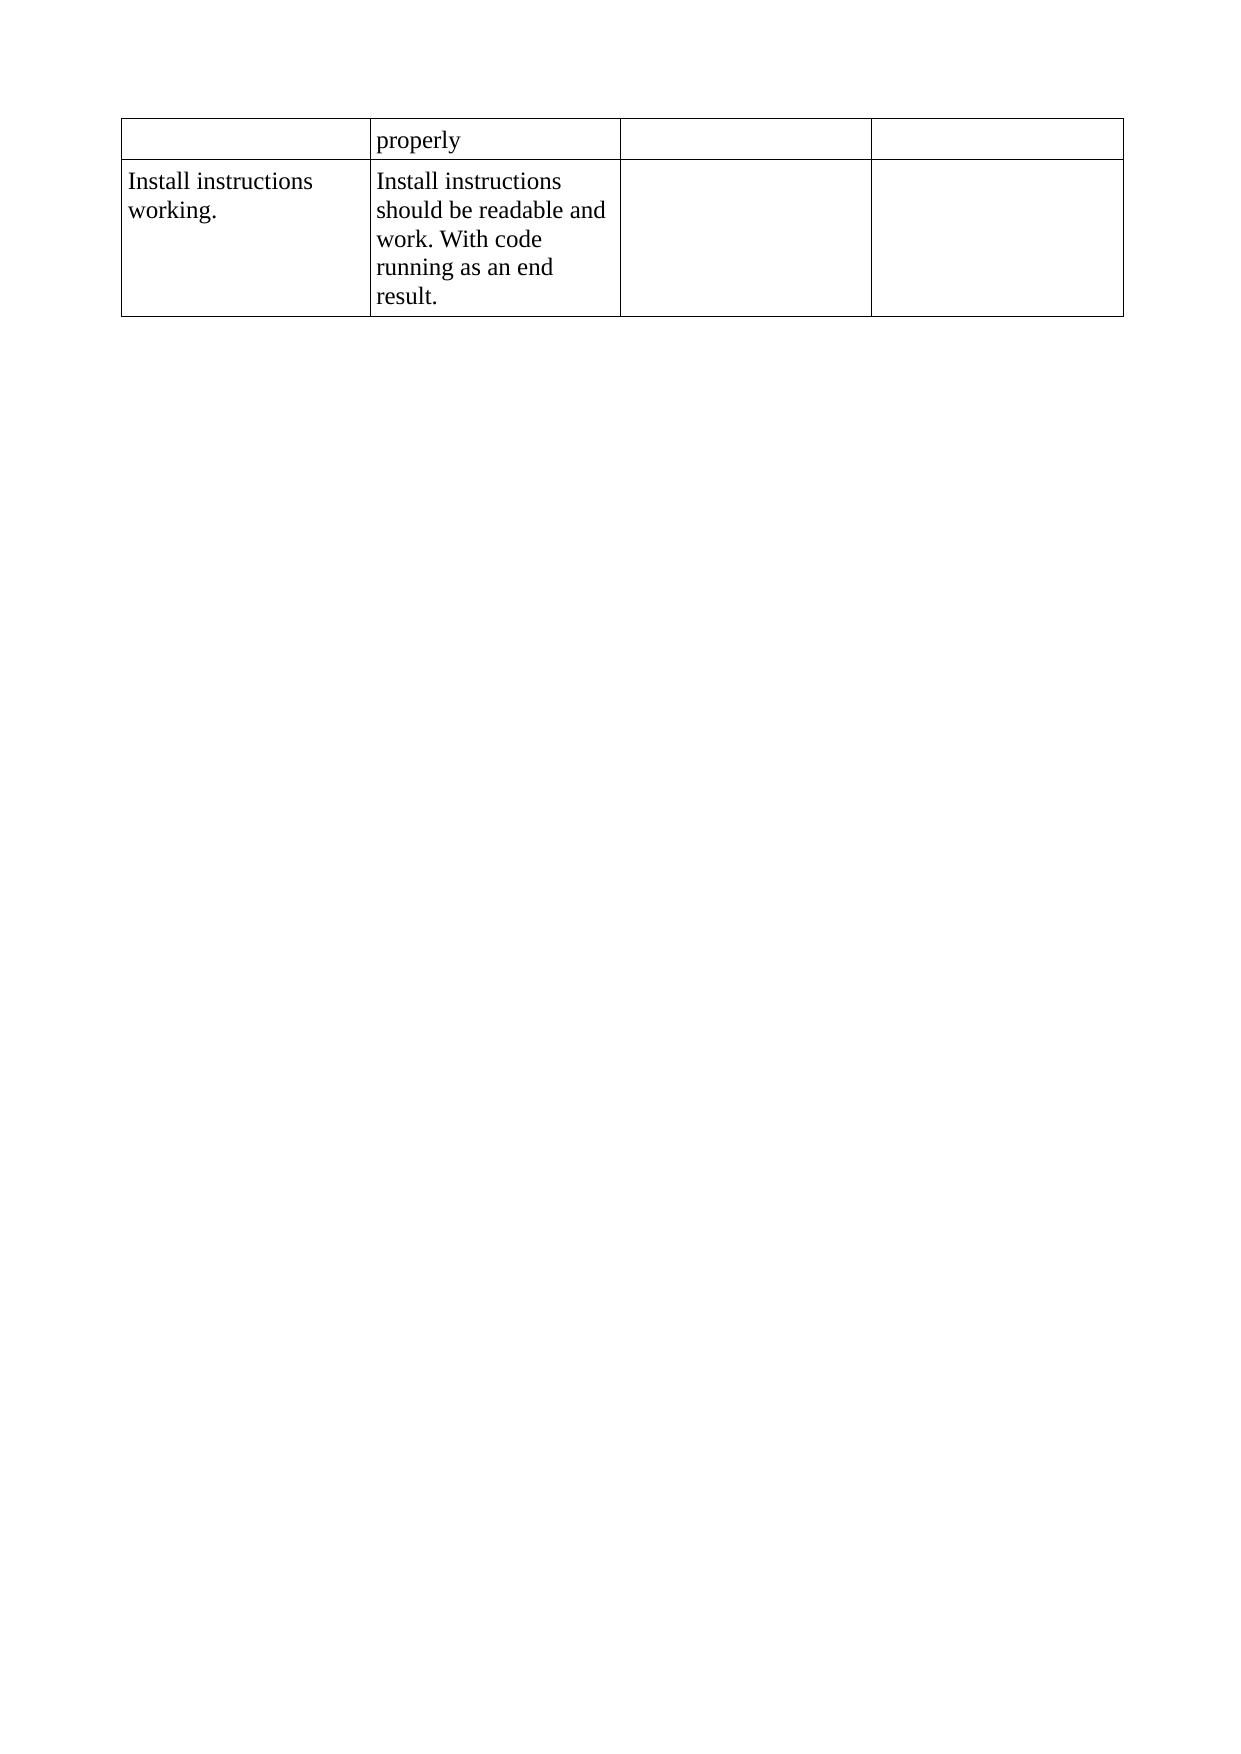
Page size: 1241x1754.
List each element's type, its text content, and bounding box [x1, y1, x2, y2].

table_cell [122, 119, 370, 159]
table_cell properly [371, 119, 620, 159]
table_cell [872, 119, 1123, 159]
table_cell Install instructions should be readable and work. With code running as an end result. [371, 160, 620, 316]
table_cell [621, 160, 871, 316]
table_cell [621, 119, 871, 159]
table_cell Install instructions working. [122, 160, 370, 316]
table_cell [872, 160, 1123, 316]
